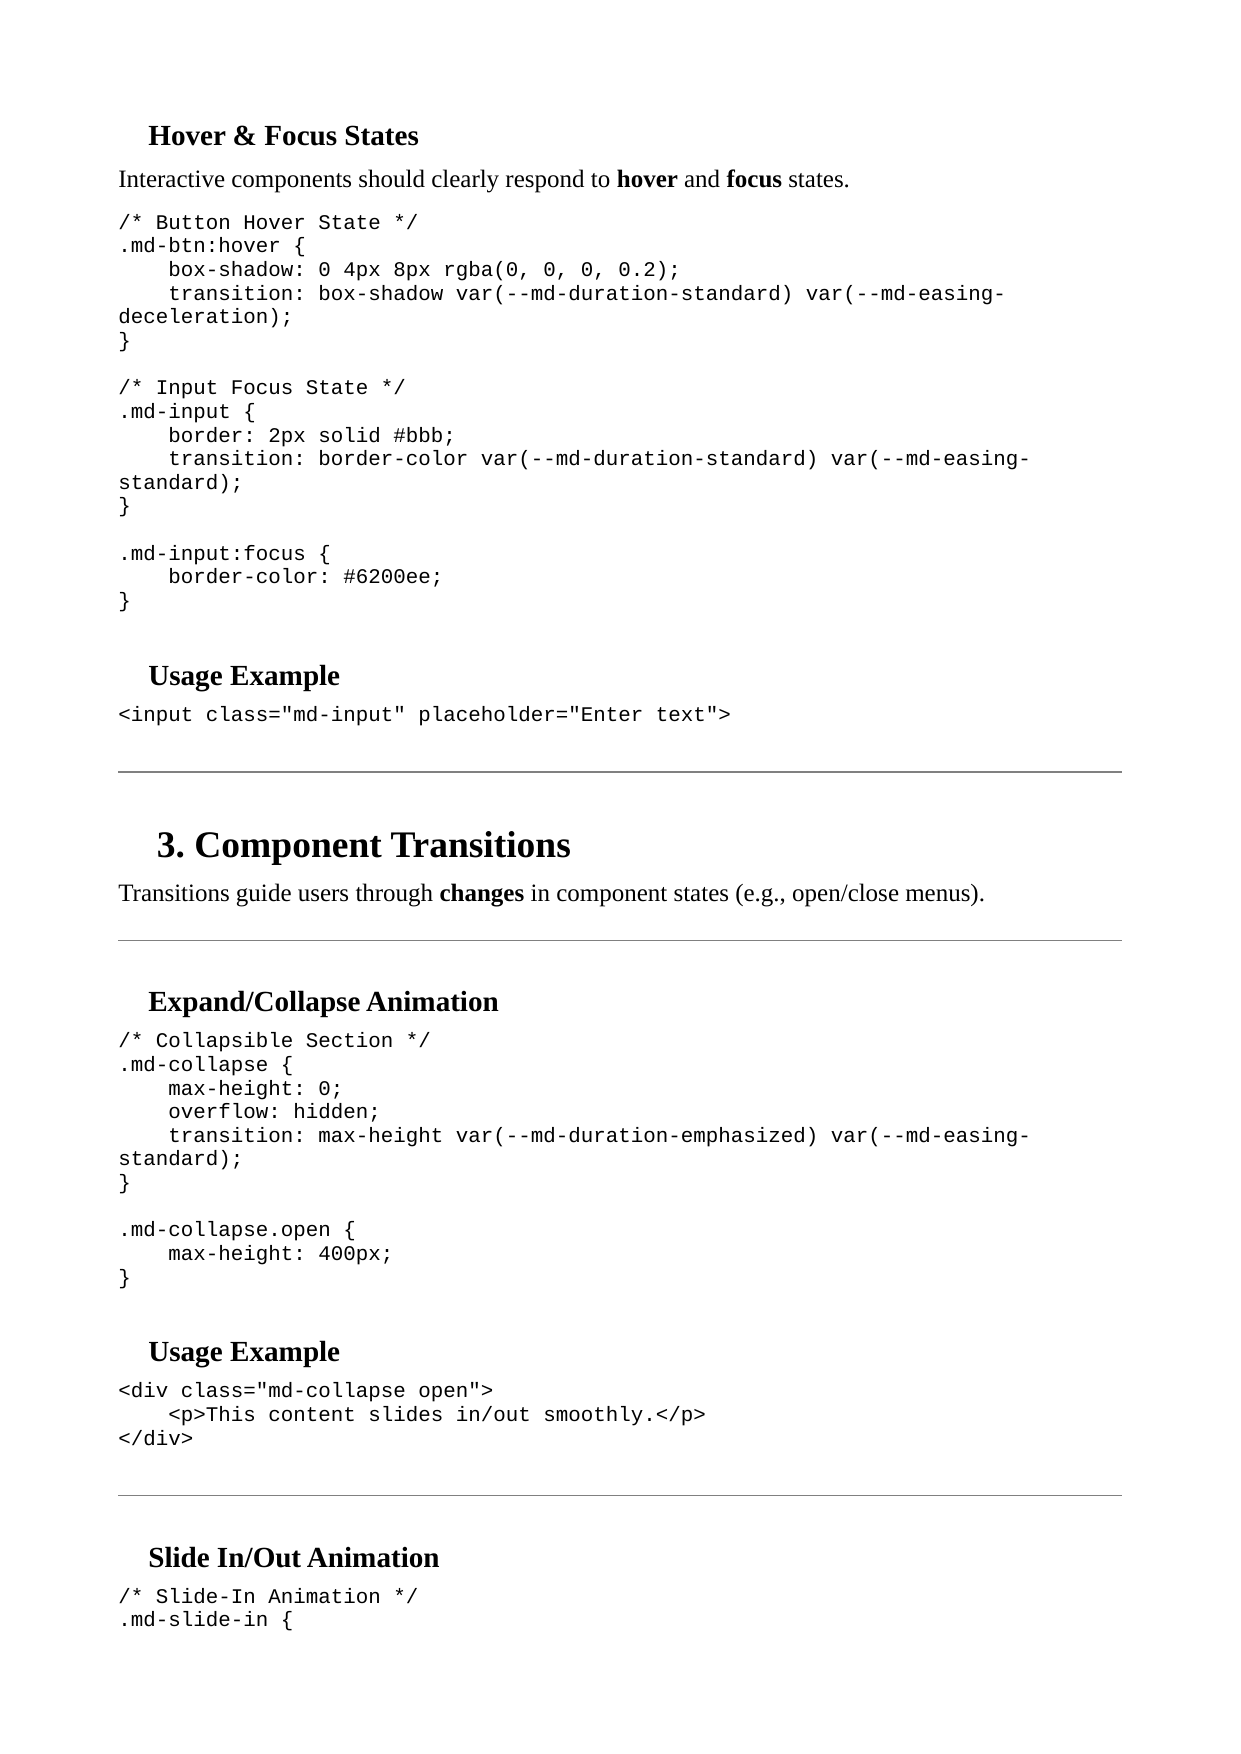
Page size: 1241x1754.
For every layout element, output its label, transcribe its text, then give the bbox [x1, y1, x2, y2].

text transition: border-color var(--md-duration-standard) var(--md-easing-standard); [118, 448, 1122, 496]
text .md-slide-in { [118, 1609, 1122, 1633]
text Interactive components should clearly respond to hover and focus states. [118, 164, 1122, 193]
text .md-collapse { [118, 1054, 1122, 1077]
text /* Button Hover State */ [118, 212, 1122, 235]
text transition: max-height var(--md-duration-emphasized) var(--md-easing-standard); [118, 1125, 1122, 1172]
text .md-btn:hover { [118, 235, 1122, 259]
text <div class="md-collapse open"> [118, 1380, 1122, 1404]
text border-color: #6200ee; [118, 566, 1122, 590]
subtitle 📐 Expand/Collapse Animation [118, 984, 1122, 1018]
text /* Collapsible Section */ [118, 1030, 1122, 1054]
subtitle ✅ 3. Component Transitions [118, 822, 1122, 865]
text } [118, 1172, 1122, 1196]
text } [118, 496, 1122, 519]
text max-height: 400px; [118, 1243, 1122, 1267]
text overflow: hidden; [118, 1101, 1122, 1125]
subtitle 📐 Hover & Focus States [118, 118, 1122, 152]
text } [118, 330, 1122, 354]
subtitle 📏 Usage Example [118, 1334, 1122, 1368]
text .md-input { [118, 401, 1122, 424]
subtitle 📏 Usage Example [118, 658, 1122, 691]
text box-shadow: 0 4px 8px rgba(0, 0, 0, 0.2); [118, 259, 1122, 283]
text border: 2px solid #bbb; [118, 424, 1122, 448]
text .md-input:focus { [118, 543, 1122, 566]
text max-height: 0; [118, 1077, 1122, 1101]
text <p>This content slides in/out smoothly.</p> [118, 1404, 1122, 1428]
text } [118, 1267, 1122, 1290]
text </div> [118, 1428, 1122, 1451]
text /* Input Focus State */ [118, 377, 1122, 401]
text /* Slide-In Animation */ [118, 1586, 1122, 1609]
text .md-collapse.open { [118, 1219, 1122, 1243]
text } [118, 590, 1122, 614]
text transition: box-shadow var(--md-duration-standard) var(--md-easing-deceleration); [118, 283, 1122, 330]
text Transitions guide users through changes in component states (e.g., open/close menus). [118, 878, 1122, 906]
subtitle 📐 Slide In/Out Animation [118, 1540, 1122, 1573]
text <input class="md-input" placeholder="Enter text"> [118, 704, 1122, 727]
